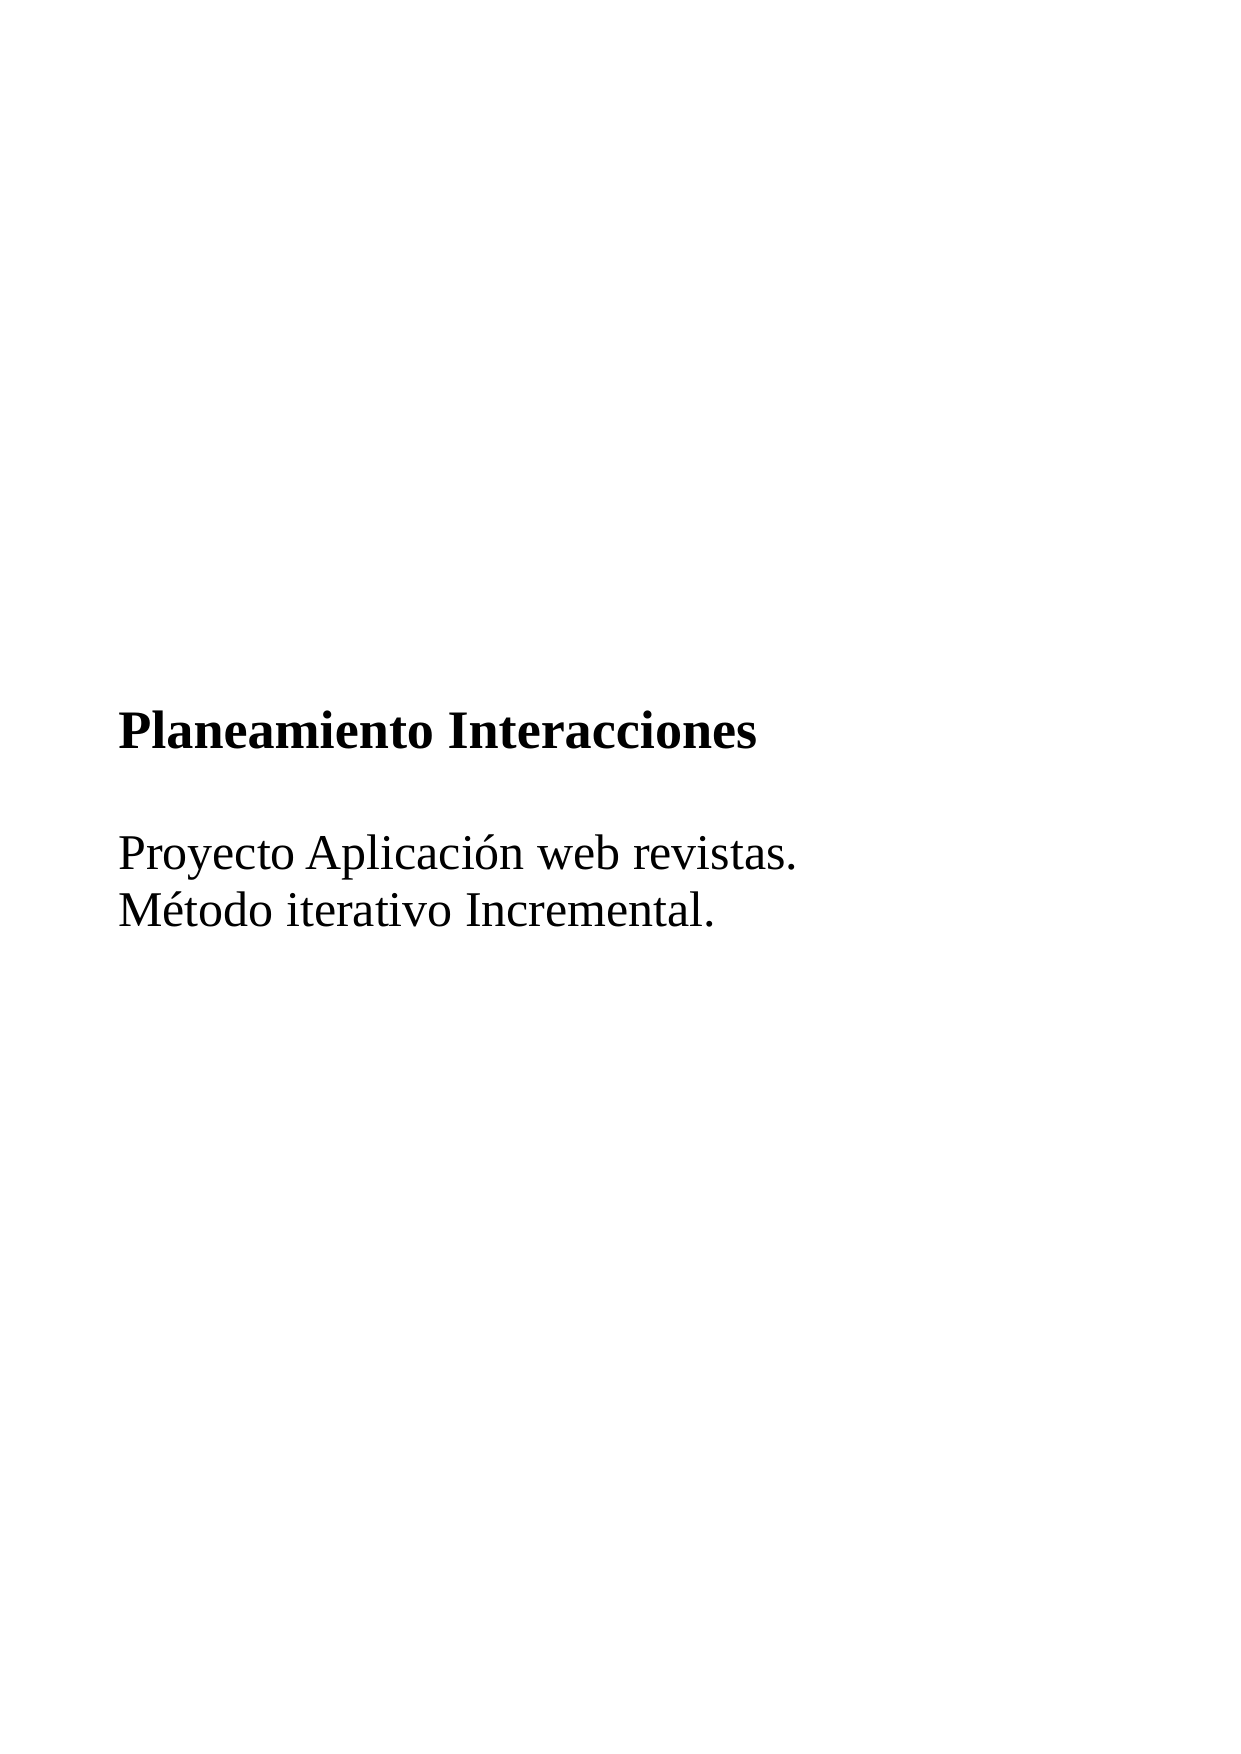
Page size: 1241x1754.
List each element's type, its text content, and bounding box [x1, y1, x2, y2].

text Planeamiento Interacciones [118, 698, 1122, 760]
text Método iterativo Incremental. [118, 880, 1122, 937]
text Proyecto Aplicación web revistas. [118, 822, 1122, 880]
